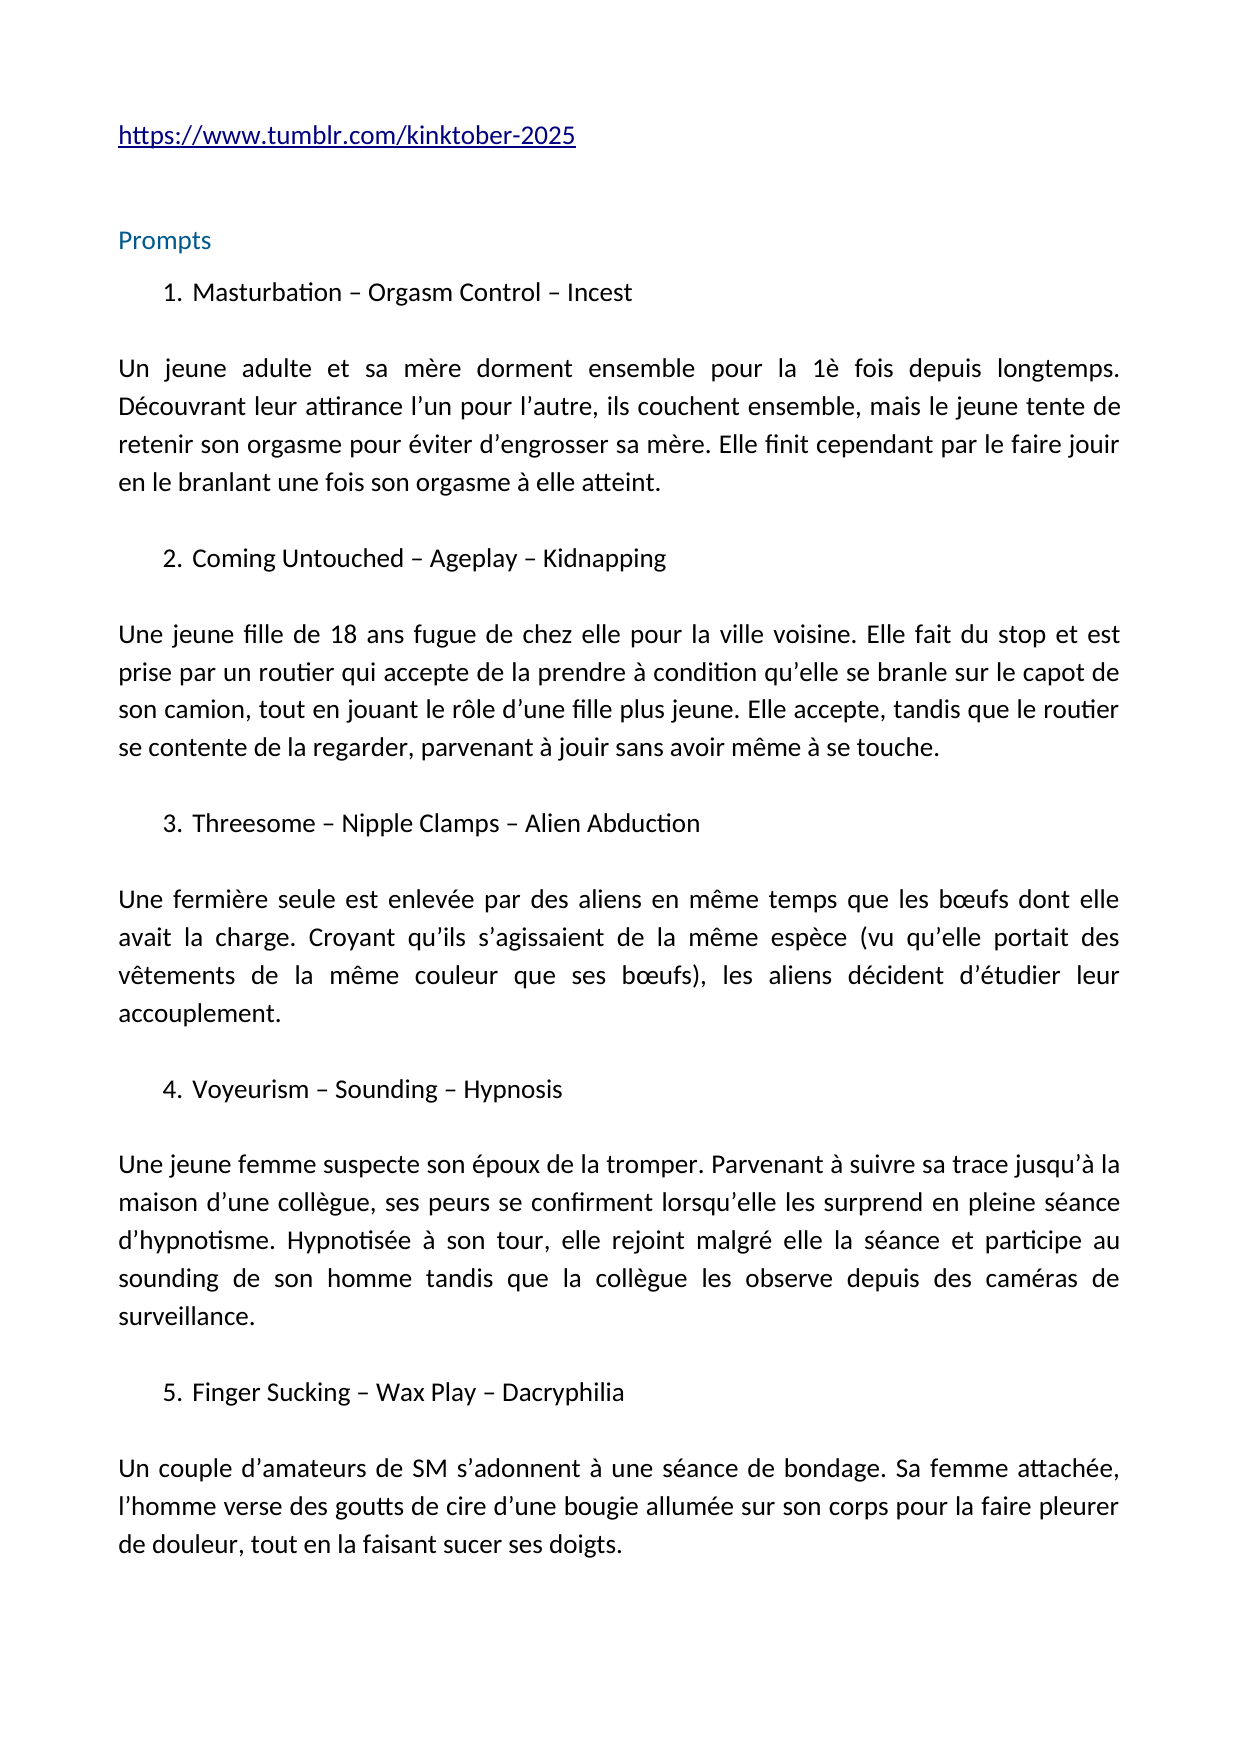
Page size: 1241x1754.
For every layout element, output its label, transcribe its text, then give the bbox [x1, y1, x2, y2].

text Un couple d’amateurs de SM s’adonnent à une séance de bondage. Sa femme attachée, l’homme verse des goutts de cire d’une bougie allumée sur son corps pour la faire pleurer de douleur, tout en la faisant sucer ses doigts. [118, 1451, 1122, 1560]
text Une jeune fille de 18 ans fugue de chez elle pour la ville voisine. Elle fait du stop et est prise par un routier qui accepte de la prendre à condition qu’elle se branle sur le capot de son camion, tout en jouant le rôle d’une fille plus jeune. Elle accepte, tandis que le routier se contente de la regarder, parvenant à jouir sans avoir même à se touche. [118, 617, 1122, 764]
text Une jeune femme suspecte son époux de la tromper. Parvenant à suivre sa trace jusqu’à la maison d’une collègue, ses peurs se confirment lorsqu’elle les surprend en pleine séance d’hypnotisme. Hypnotisée à son tour, elle rejoint malgré elle la séance et participe au sounding de son homme tandis que la collègue les observe depuis des caméras de surveillance. [118, 1148, 1122, 1332]
list Coming Untouched – Ageplay – Kidnapping [162, 541, 1122, 574]
list Finger Sucking – Wax Play – Dacryphilia [162, 1375, 1122, 1408]
list Masturbation – Orgasm Control – Incest [162, 276, 1122, 309]
text Un jeune adulte et sa mère dorment ensemble pour la 1è fois depuis longtemps. Découvrant leur attirance l’un pour l’autre, ils couchent ensemble, mais le jeune tente de retenir son orgasme pour éviter d’engrosser sa mère. Elle finit cependant par le faire jouir en le branlant une fois son orgasme à elle atteint. [118, 351, 1122, 498]
text Une fermière seule est enlevée par des aliens en même temps que les bœufs dont elle avait la charge. Croyant qu’ils s’agissaient de la même espèce (vu qu’elle portait des vêtements de la même couleur que ses bœufs), les aliens décident d’étudier leur accouplement. [118, 882, 1122, 1029]
list Voyeurism – Sounding – Hypnosis [162, 1072, 1122, 1105]
subtitle Prompts [118, 223, 1122, 256]
subtitle https://www.tumblr.com/kinktober-2025 [118, 118, 1122, 151]
list Threesome – Nipple Clamps – Alien Abduction [162, 806, 1122, 839]
